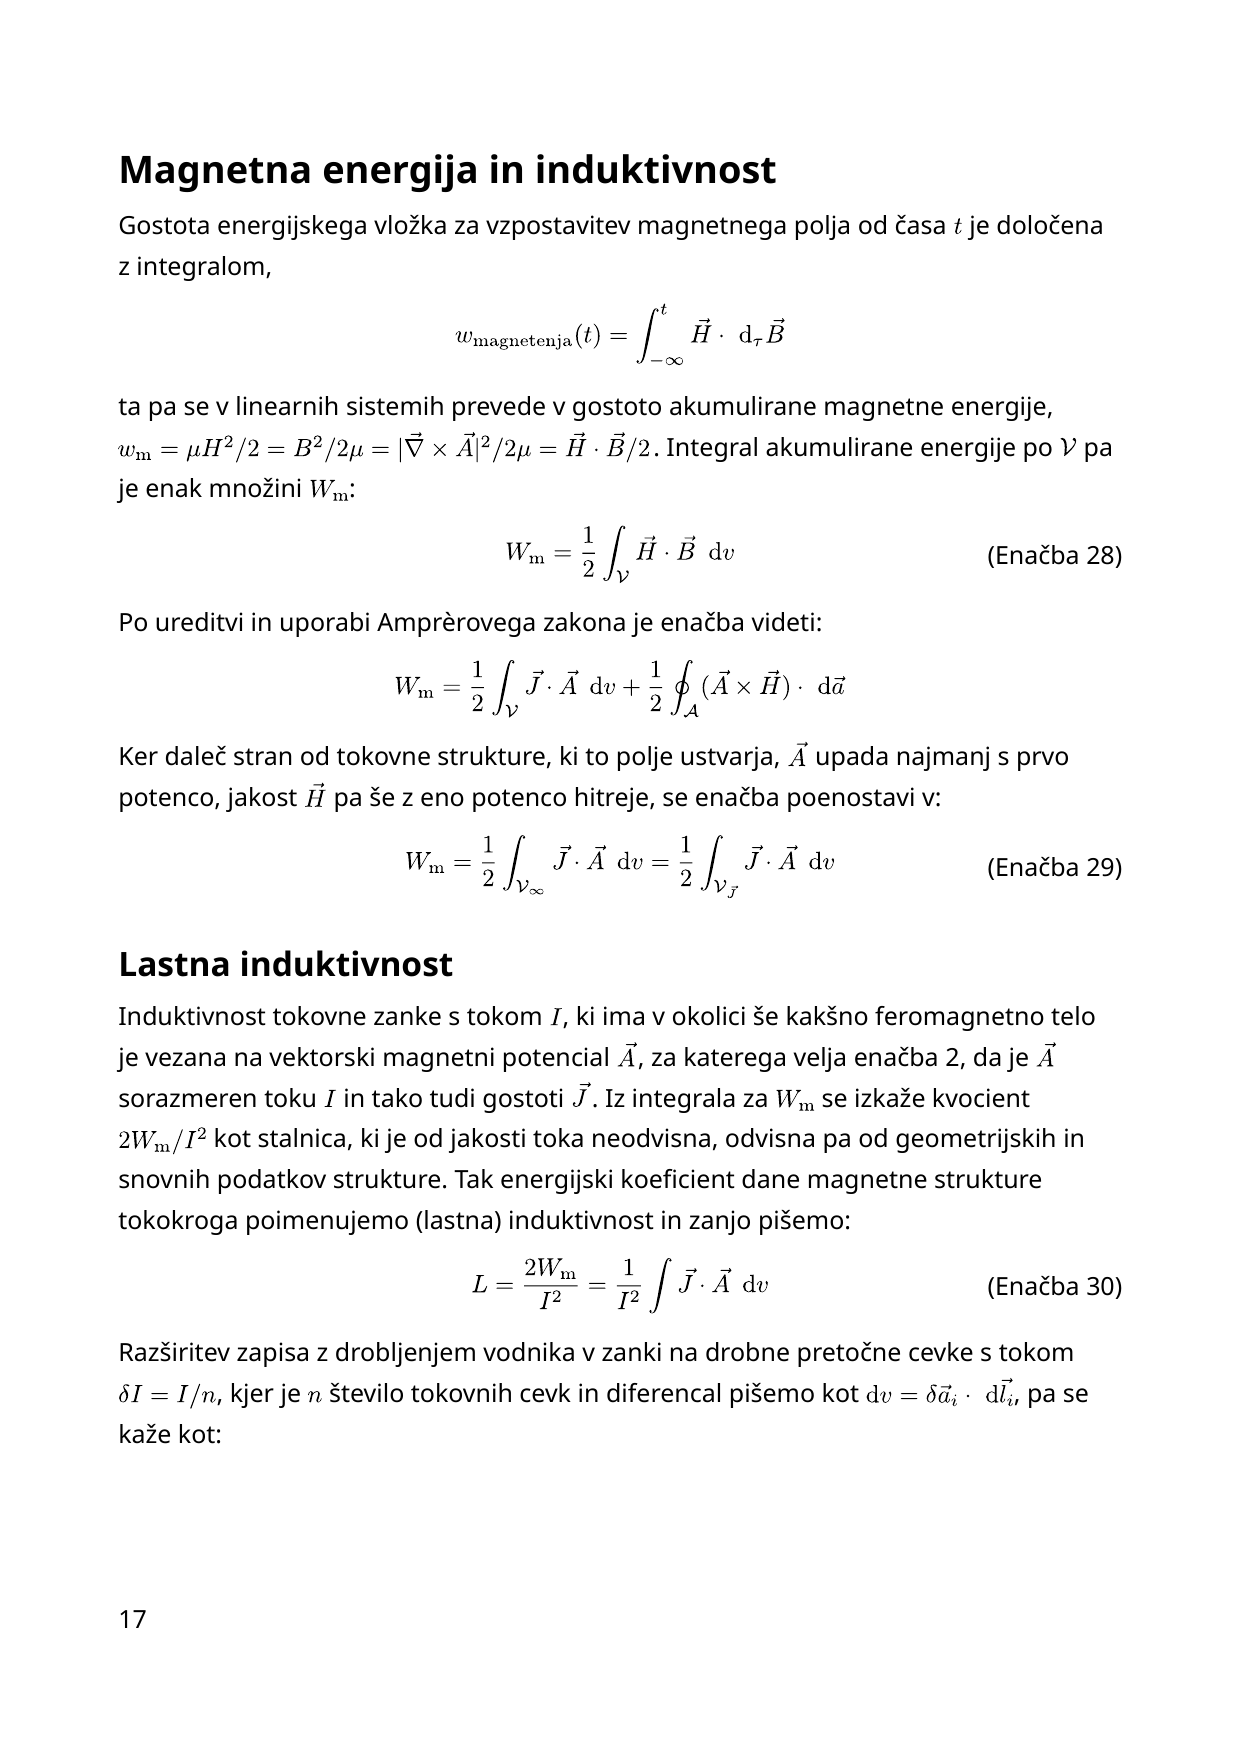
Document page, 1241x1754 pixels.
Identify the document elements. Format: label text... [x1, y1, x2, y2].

text Razširitev zapisa z drobljenjem vodnika v zanki na drobne pretočne cevke s tokom , kjer je število tokovnih cevk in diferencal pišemo kot , pa se kaže kot: [118, 1335, 1122, 1451]
subtitle Lastna induktivnost [118, 940, 1122, 986]
subtitle Magnetna energija in induktivnost [118, 143, 1122, 195]
text Po ureditvi in uporabi Amprèrovega zakona je enačba videti: [118, 604, 1122, 639]
text (Enačba 28) [736, 526, 1122, 583]
text [118, 526, 505, 583]
text [118, 835, 404, 898]
text Ker daleč stran od tokovne strukture, ki to polje ustvarja, upada najmanj s prvo potenco, jakost pa še z eno potenco hitreje, se enačba poenostavi v: [118, 739, 1122, 814]
text Gostota energijskega vložka za vzpostavitev magnetnega polja od časa je določena z integralom, [118, 207, 1122, 282]
text ta pa se v linearnih sistemih prevede v gostoto akumulirane magnetne energije, . Integral akumulirane energije po pa je enak množini : [118, 388, 1122, 504]
text (Enačba 30) [770, 1258, 1122, 1313]
text (Enačba 29) [836, 835, 1122, 898]
text Induktivnost tokovne zanke s tokom , ki ima v okolici še kakšno feromagnetno telo je vezana na vektorski magnetni potencial , za katerega velja enačba 2, da je sorazmeren toku in tako tudi gostoti . Iz integrala za se izkaže kvocient kot stalnica, ki je od jakosti toka neodvisna, odvisna pa od geometrijskih in snovnih podatkov strukture. Tak energijski koeficient dane magnetne strukture tokokroga poimenujemo (lastna) induktivnost in zanjo pišemo: [118, 998, 1122, 1237]
text [118, 1258, 471, 1313]
